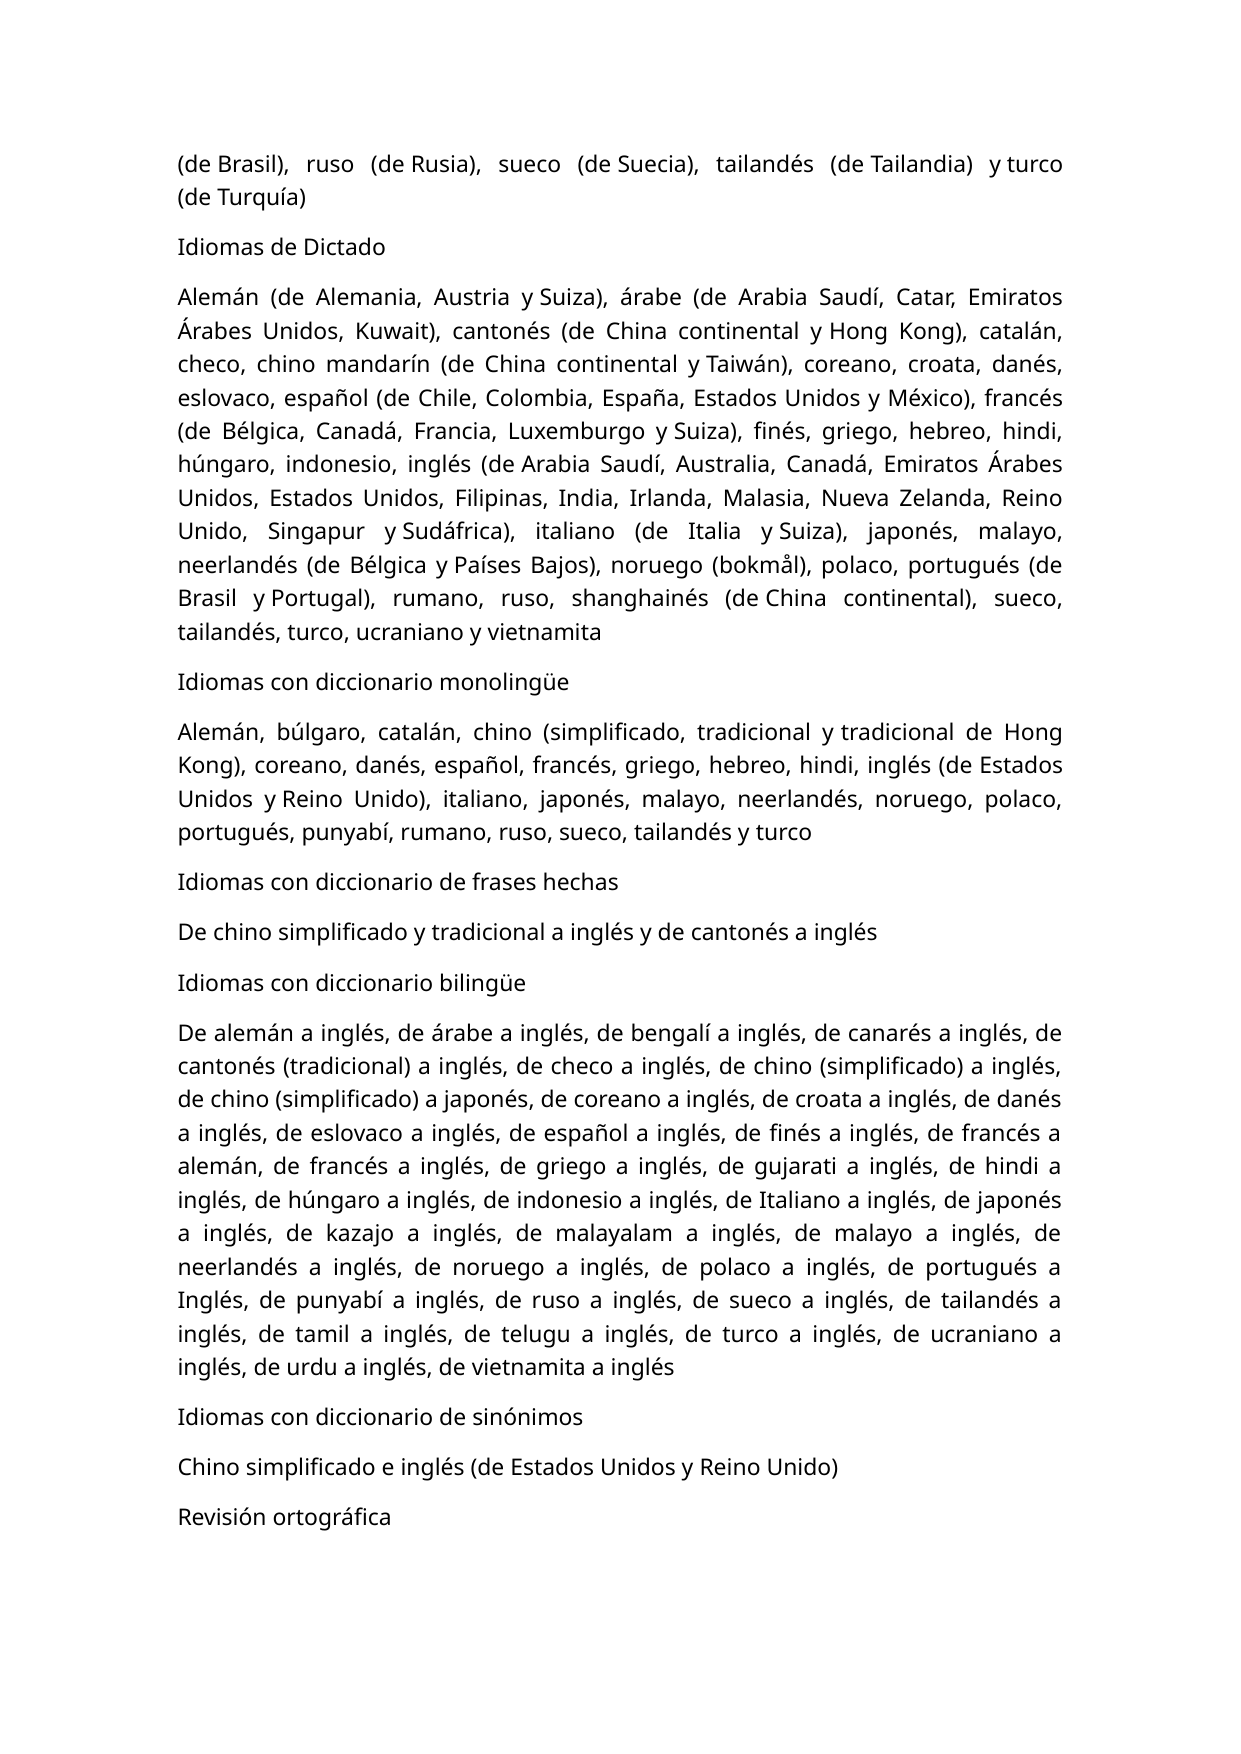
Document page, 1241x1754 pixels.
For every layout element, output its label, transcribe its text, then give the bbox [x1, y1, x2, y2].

text Idiomas con diccionario de sinónimos [177, 1401, 1063, 1432]
text Idiomas con diccionario de frases hechas [177, 866, 1063, 897]
text (de Brasil), ruso (de Rusia), sueco (de Suecia), tailandés (de Tailandia) y turco (de Turquía) [177, 148, 1063, 212]
text Alemán (de Alemania, Austria y Suiza), árabe (de Arabia Saudí, Catar, Emiratos Árabes Unidos, Kuwait), cantonés (de China continental y Hong Kong), catalán, checo, chino mandarín (de China continental y Taiwán), coreano, croata, danés, eslovaco, español (de Chile, Colombia, España, Estados Unidos y México), francés (de Bélgica, Canadá, Francia, Luxemburgo y Suiza), finés, griego, hebreo, hindi, húngaro, indonesio, inglés (de Arabia Saudí, Australia, Canadá, Emiratos Árabes Unidos, Estados Unidos, Filipinas, India, Irlanda, Malasia, Nueva Zelanda, Reino Unido, Singapur y Sudáfrica), italiano (de Italia y Suiza), japonés, malayo, neerlandés (de Bélgica y Países Bajos), noruego (bokmål), polaco, portugués (de Brasil y Portugal), rumano, ruso, shanghainés (de China continental), sueco, tailandés, turco, ucraniano y vietnamita [177, 281, 1063, 647]
text Idiomas con diccionario monolingüe [177, 666, 1063, 697]
text Revisión ortográfica [177, 1501, 1063, 1532]
text Idiomas de Dictado [177, 231, 1063, 262]
text Alemán, búlgaro, catalán, chino (simplificado, tradicional y tradicional de Hong Kong), coreano, danés, español, francés, griego, hebreo, hindi, inglés (de Estados Unidos y Reino Unido), italiano, japonés, malayo, neerlandés, noruego, polaco, portugués, punyabí, rumano, ruso, sueco, tailandés y turco [177, 716, 1063, 847]
text Chino simplificado e inglés (de Estados Unidos y Reino Unido) [177, 1451, 1063, 1482]
text De chino simplificado y tradicional a inglés y de cantonés a inglés [177, 916, 1063, 948]
text De alemán a inglés, de árabe a inglés, de bengalí a inglés, de canarés a inglés, de cantonés (tradicional) a inglés, de checo a inglés, de chino (simplificado) a inglés, de chino (simplificado) a japonés, de coreano a inglés, de croata a inglés, de danés a inglés, de eslovaco a inglés, de español a inglés, de finés a inglés, de francés a alemán, de francés a inglés, de griego a inglés, de gujarati a inglés, de hindi a inglés, de húngaro a inglés, de indonesio a inglés, de Italiano a inglés, de japonés a inglés, de kazajo a inglés, de malayalam a inglés, de malayo a inglés, de neerlandés a inglés, de noruego a inglés, de polaco a inglés, de portugués a Inglés, de punyabí a inglés, de ruso a inglés, de sueco a inglés, de tailandés a inglés, de tamil a inglés, de telugu a inglés, de turco a inglés, de ucraniano a inglés, de urdu a inglés, de vietnamita a inglés [177, 1017, 1063, 1382]
text Idiomas con diccionario bilingüe [177, 966, 1063, 998]
